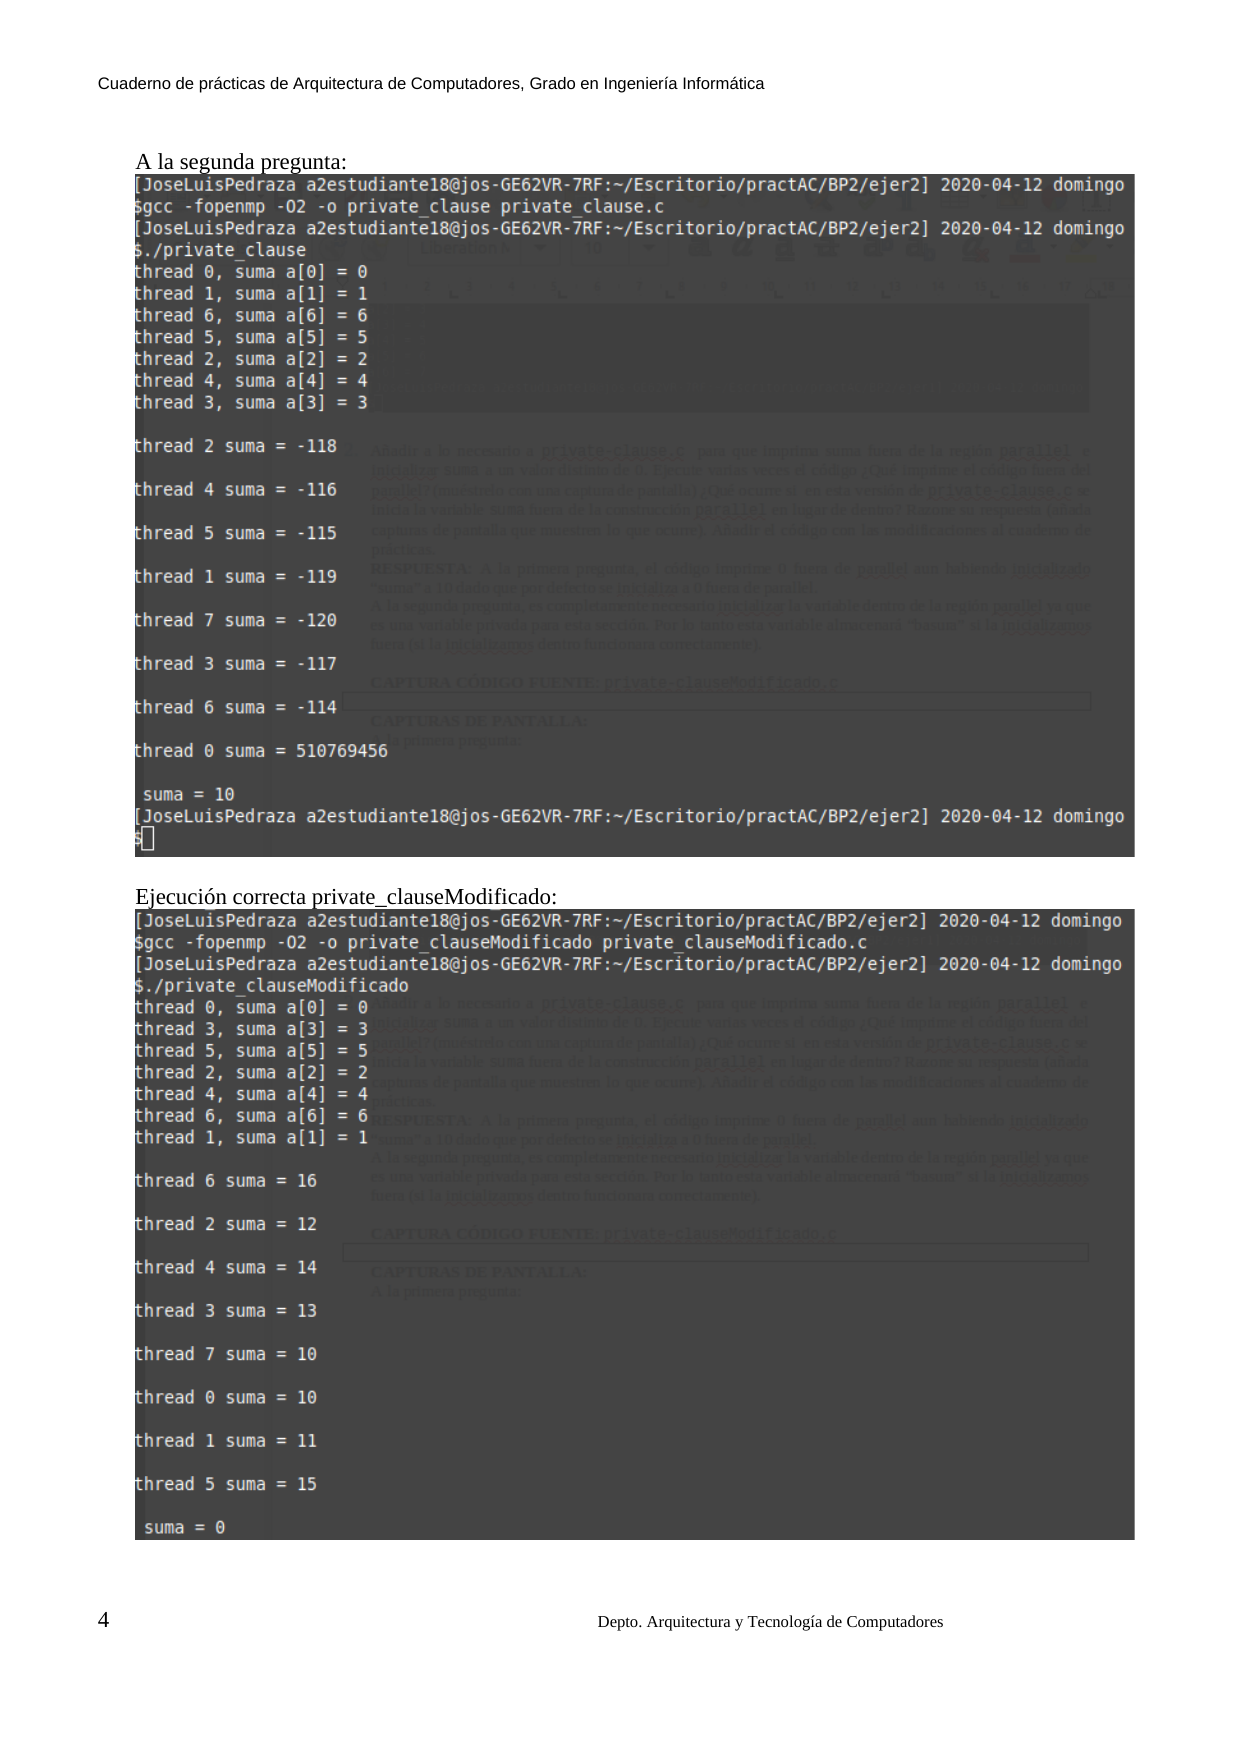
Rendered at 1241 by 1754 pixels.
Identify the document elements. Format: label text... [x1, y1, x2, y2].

picture [135, 174, 1135, 857]
text A la segunda pregunta: [135, 148, 1135, 174]
picture [135, 909, 1135, 1540]
text Ejecución correcta private_clauseModificado: [135, 883, 1135, 909]
